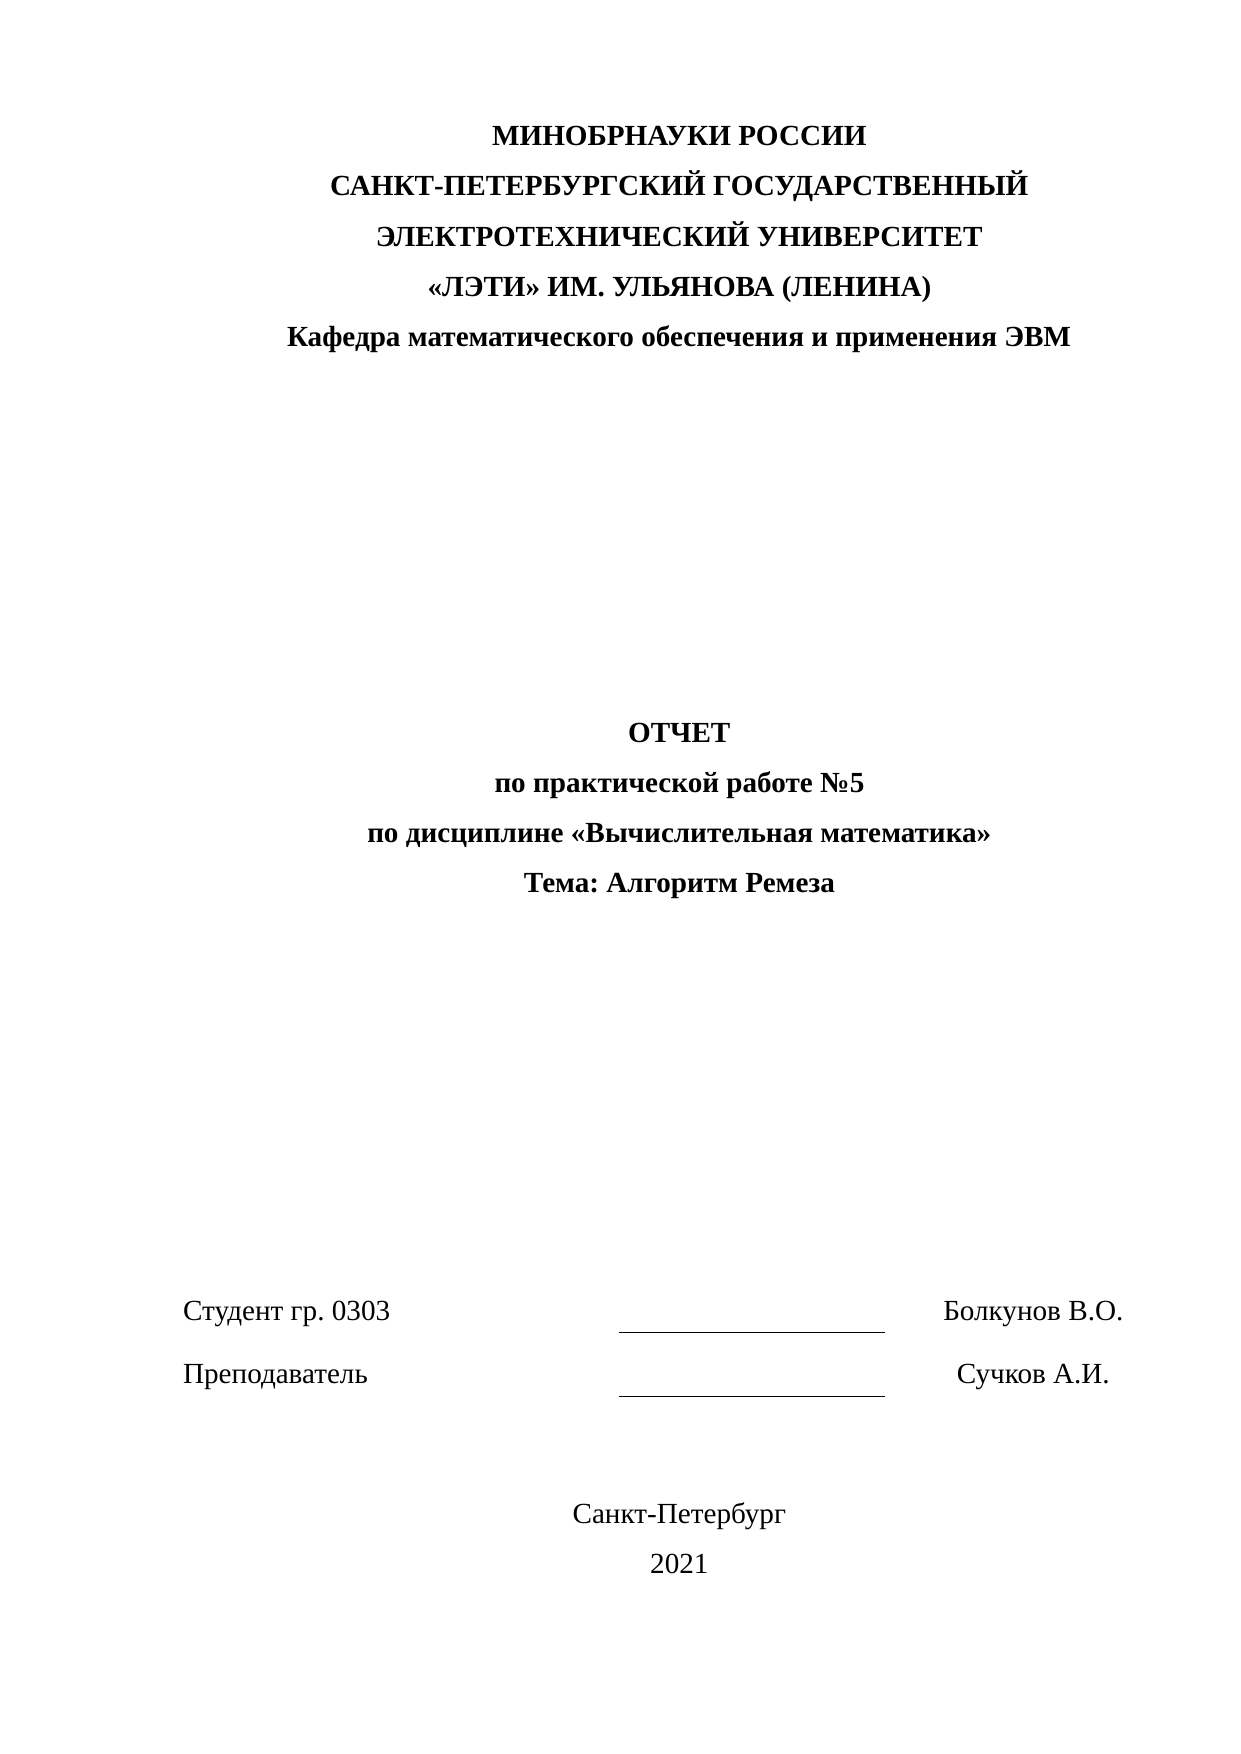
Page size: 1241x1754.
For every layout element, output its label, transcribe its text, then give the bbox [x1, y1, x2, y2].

table_cell [619, 1333, 885, 1396]
text САНКТ-ПЕТЕРБУРГСКИЙ ГОСУДАРСТВЕННЫЙ [177, 168, 1181, 202]
table_header Болкунов В.О. [885, 1268, 1181, 1332]
text Тема: Алгоритм Ремеза [177, 866, 1181, 899]
text ОТЧЕТ [177, 715, 1181, 748]
text Кафедра математического обеспечения и применения ЭВМ [177, 319, 1181, 353]
text «ЛЭТИ» ИМ. УЛЬЯНОВА (ЛЕНИНА) [177, 269, 1181, 303]
table_cell Преподаватель [177, 1332, 619, 1396]
text МИНОБРНАУКИ РОССИИ [177, 118, 1181, 152]
text 2021 [177, 1547, 1181, 1580]
text ЭЛЕКТРОТЕХНИЧЕСКИЙ УНИВЕРСИТЕТ [177, 219, 1181, 252]
text Санкт-Петербург [177, 1496, 1181, 1530]
text по практической работе №5 [177, 765, 1181, 798]
table_cell Сучков А.И. [885, 1332, 1181, 1396]
text по дисциплине «Вычислительная математика» [177, 815, 1181, 849]
table_header [619, 1268, 885, 1332]
table_header Студент гр. 0303 [177, 1268, 619, 1332]
